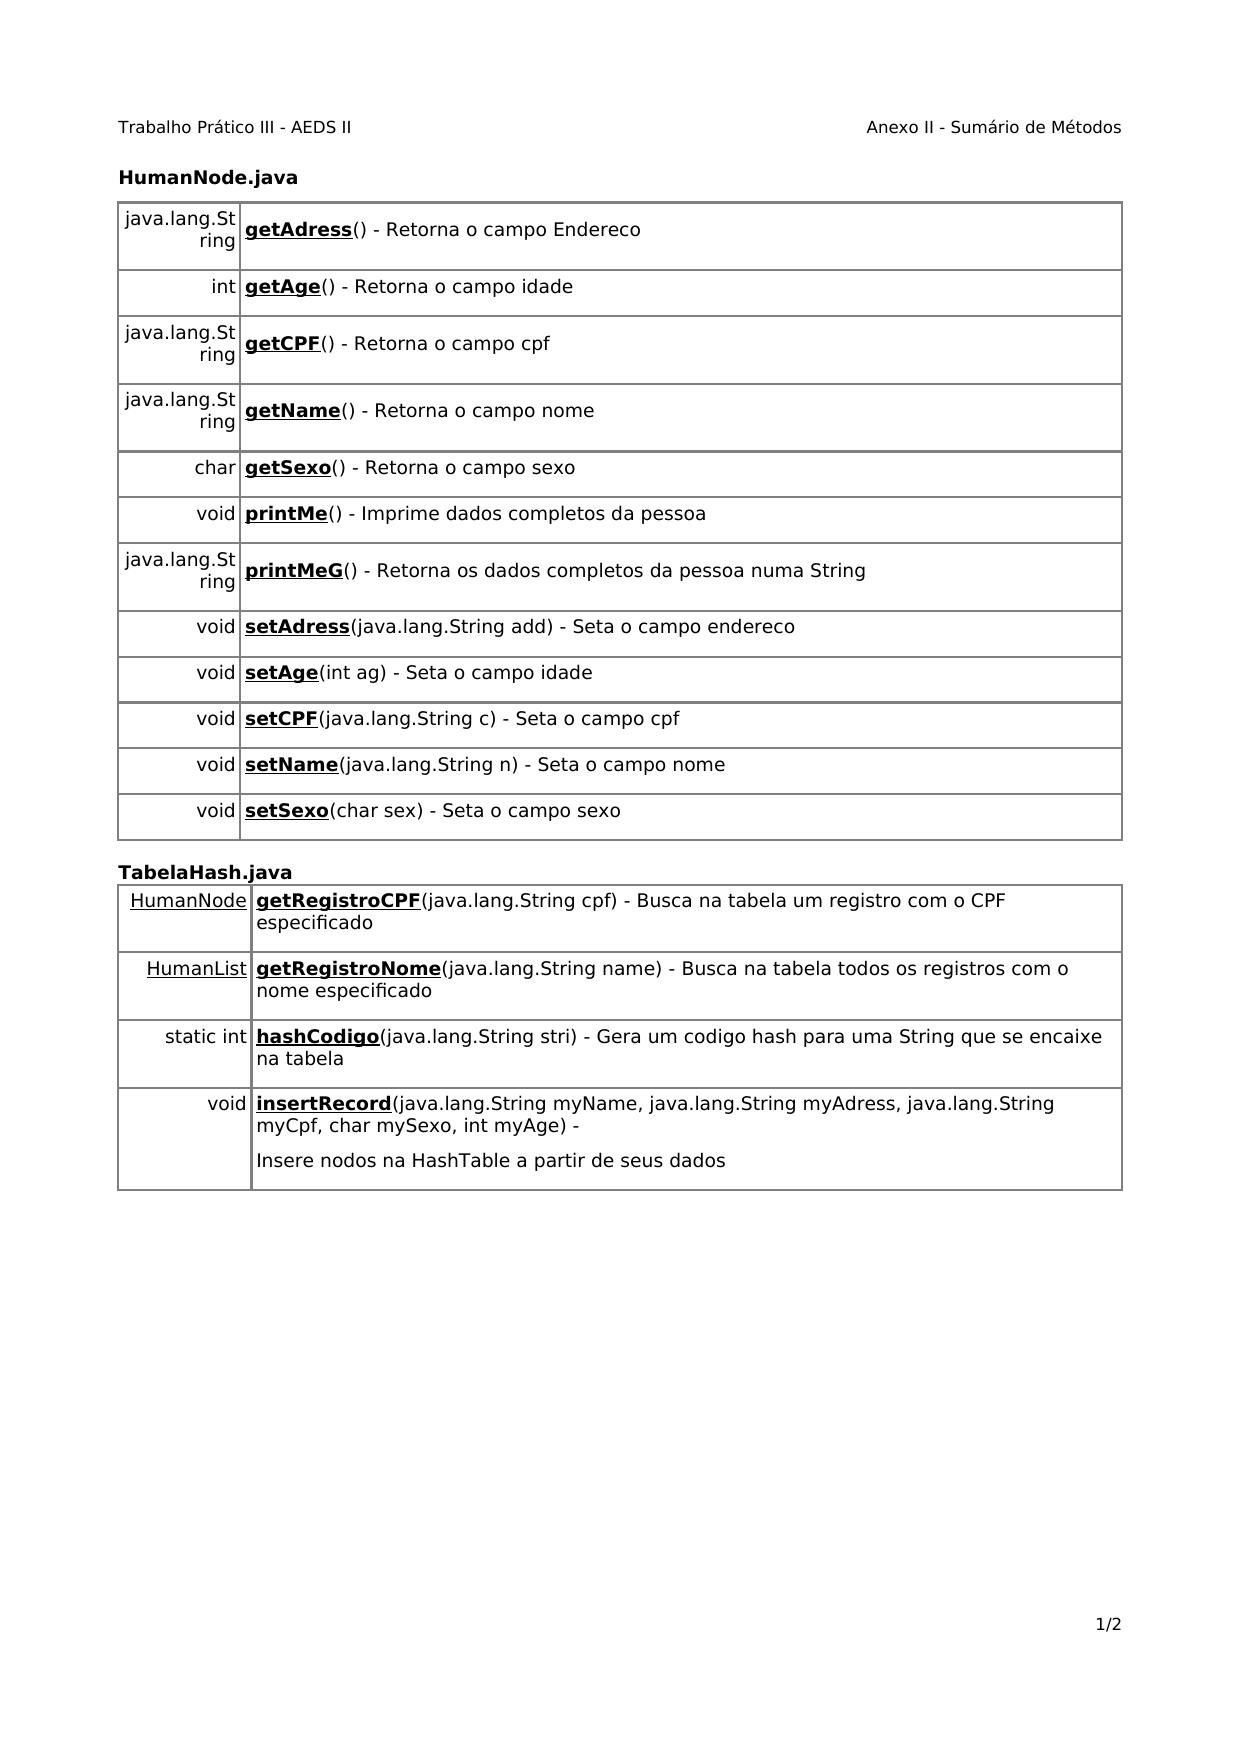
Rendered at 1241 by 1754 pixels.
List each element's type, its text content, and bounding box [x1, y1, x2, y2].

table_cell HumanList [119, 953, 250, 1019]
table_cell void [119, 749, 239, 793]
table_cell void [119, 1089, 250, 1189]
table_cell insertRecord(java.lang.String myName, java.lang.String myAdress, java.lang.String myCpf, char mySexo, int myAge) - Insere nodos na HashTable a partir de seus dados [253, 1089, 1121, 1189]
text TabelaHash.java [118, 862, 1122, 883]
table_header HumanNode [119, 886, 250, 951]
table_cell void [119, 795, 239, 839]
table_cell hashCodigo(java.lang.String stri) - Gera um codigo hash para uma String que se encaixe na tabela [253, 1021, 1121, 1087]
table_cell getName() - Retorna o campo nome [241, 385, 1121, 450]
table_cell void [119, 658, 239, 701]
table_cell void [119, 612, 239, 656]
table_cell getRegistroNome(java.lang.String name) - Busca na tabela todos os registros com o nome especificado [253, 953, 1121, 1019]
table_cell static int [119, 1021, 250, 1087]
table_header java.lang.String [119, 204, 239, 269]
table_cell char [119, 453, 239, 496]
text HumanNode.java [118, 167, 1122, 189]
table_cell void [119, 704, 239, 747]
table_cell java.lang.String [119, 317, 239, 383]
table_cell setAge(int ag) - Seta o campo idade [241, 658, 1121, 701]
table_cell printMe() - Imprime dados completos da pessoa [241, 498, 1121, 542]
table_cell printMeG() - Retorna os dados completos da pessoa numa String [241, 544, 1121, 610]
table_header getRegistroCPF(java.lang.String cpf) - Busca na tabela um registro com o CPF especificado [253, 886, 1121, 951]
table_cell void [119, 498, 239, 542]
table_cell java.lang.String [119, 544, 239, 610]
table_cell getSexo() - Retorna o campo sexo [241, 453, 1121, 496]
table_cell setAdress(java.lang.String add) - Seta o campo endereco [241, 612, 1121, 656]
table_cell setName(java.lang.String n) - Seta o campo nome [241, 749, 1121, 793]
table_cell setSexo(char sex) - Seta o campo sexo [241, 795, 1121, 839]
table_cell int [119, 271, 239, 315]
table_cell java.lang.String [119, 385, 239, 450]
table_header getAdress() - Retorna o campo Endereco [241, 204, 1121, 269]
table_cell setCPF(java.lang.String c) - Seta o campo cpf [241, 704, 1121, 747]
table_cell getAge() - Retorna o campo idade [241, 271, 1121, 315]
table_cell getCPF() - Retorna o campo cpf [241, 317, 1121, 383]
